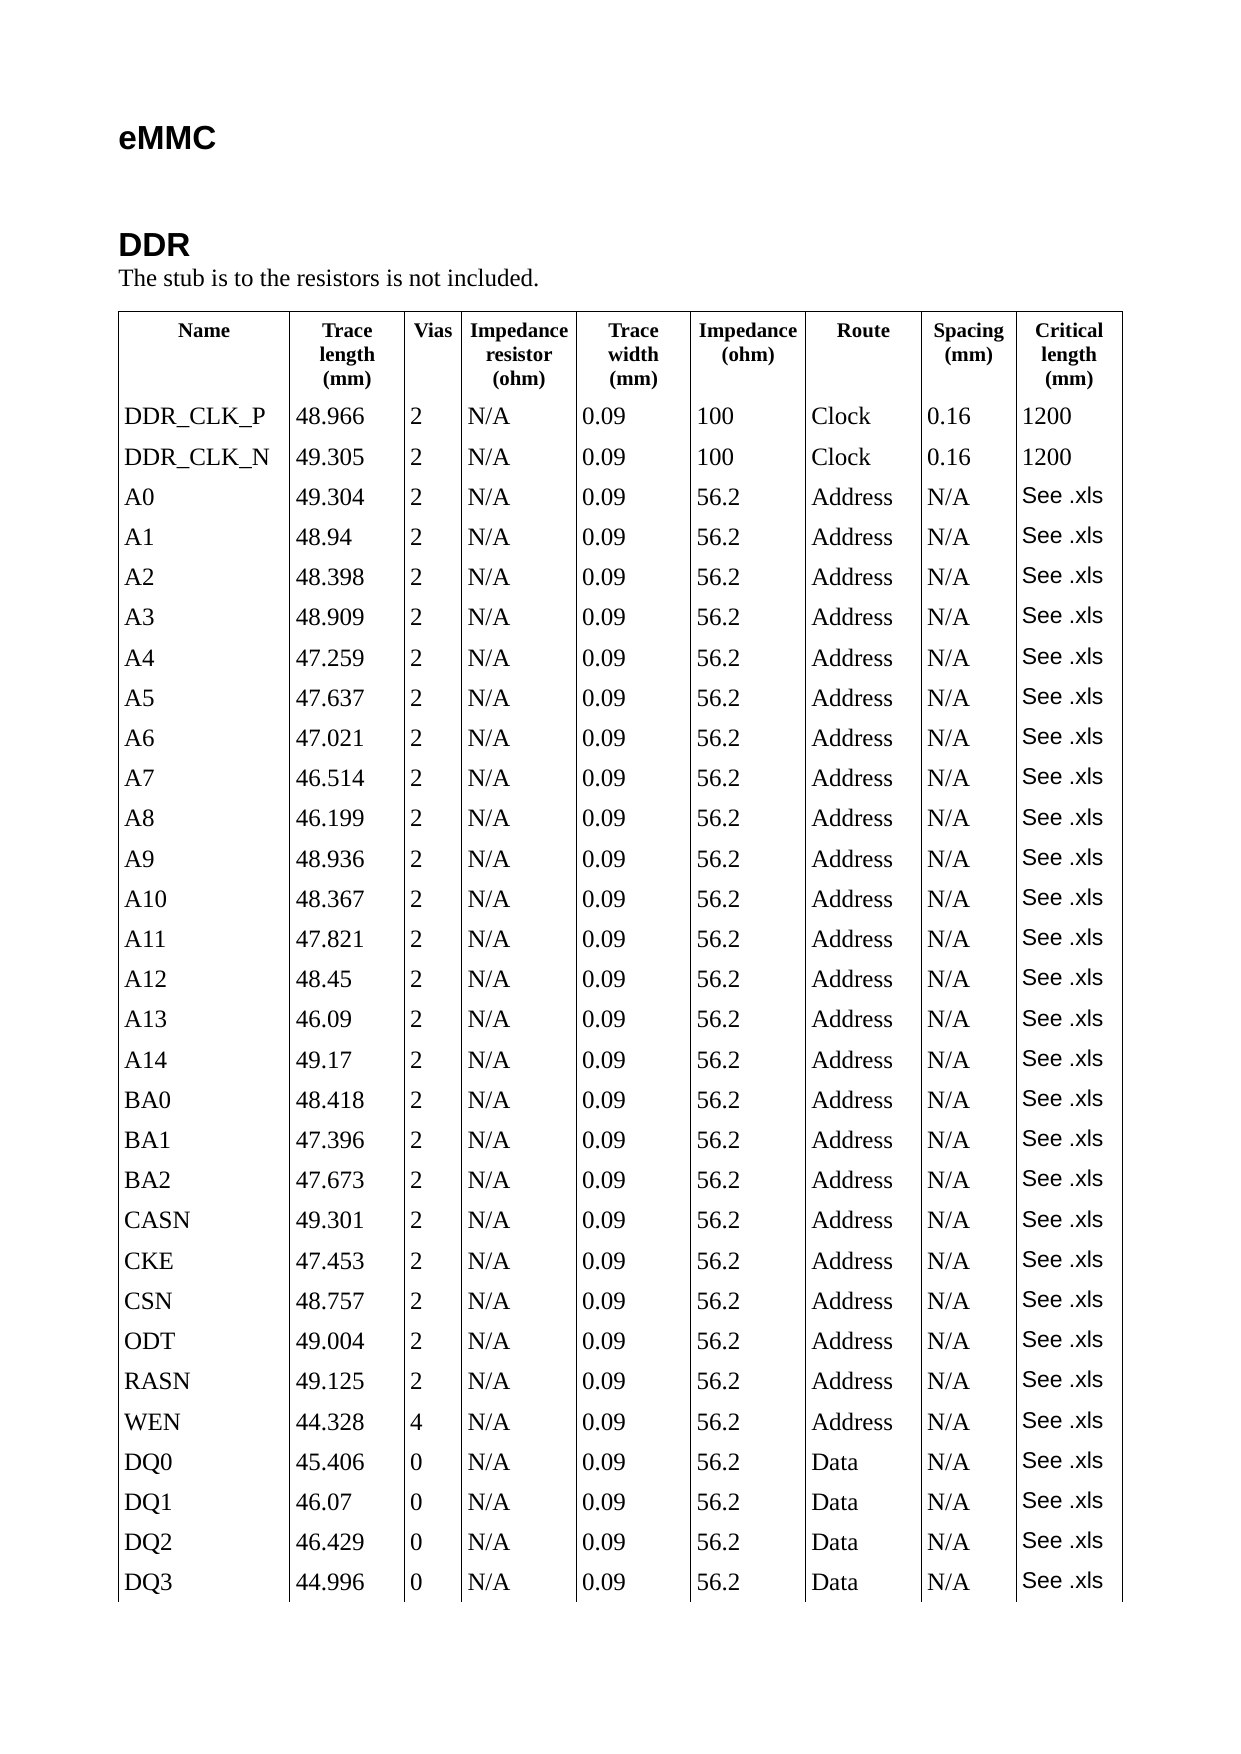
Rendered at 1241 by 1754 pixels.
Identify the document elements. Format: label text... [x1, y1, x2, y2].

table_cell 0.09 [577, 959, 690, 999]
table_cell 48.966 [290, 396, 404, 436]
table_cell N/A [462, 1120, 576, 1160]
table_cell See .xls [1017, 718, 1122, 758]
table_cell 56.2 [691, 597, 805, 637]
table_cell 2 [405, 396, 461, 436]
table_cell A5 [119, 677, 289, 717]
table_cell 2 [405, 1361, 461, 1401]
table_cell A1 [119, 516, 289, 557]
table_cell See .xls [1017, 677, 1122, 717]
table_cell 56.2 [691, 1200, 805, 1240]
table_cell DQ2 [119, 1522, 289, 1562]
table_cell Address [806, 878, 921, 918]
table_cell 56.2 [691, 516, 805, 557]
table_cell 2 [405, 758, 461, 798]
table_cell N/A [462, 1280, 576, 1321]
table_cell 56.2 [691, 999, 805, 1039]
table_cell N/A [922, 1280, 1016, 1321]
table_cell 56.2 [691, 798, 805, 838]
table_cell Address [806, 1200, 921, 1240]
table_cell 47.396 [290, 1120, 404, 1160]
table_cell N/A [922, 1039, 1016, 1079]
table_cell Address [806, 476, 921, 516]
table_cell 0.09 [577, 677, 690, 717]
table_cell See .xls [1017, 919, 1122, 959]
table_cell N/A [462, 557, 576, 597]
table_cell 2 [405, 637, 461, 677]
table_cell 0.09 [577, 999, 690, 1039]
table_cell N/A [462, 1321, 576, 1361]
table_cell DDR_CLK_N [119, 436, 289, 476]
table_cell See .xls [1017, 1280, 1122, 1321]
table_cell 56.2 [691, 1401, 805, 1441]
table_cell Address [806, 959, 921, 999]
table_cell N/A [462, 959, 576, 999]
table_cell See .xls [1017, 1160, 1122, 1200]
table_cell 2 [405, 1240, 461, 1280]
table_cell N/A [462, 1240, 576, 1280]
table_cell 0.09 [577, 1481, 690, 1522]
table_cell A10 [119, 878, 289, 918]
table_cell DQ1 [119, 1481, 289, 1522]
table_cell 49.305 [290, 436, 404, 476]
table_cell N/A [462, 476, 576, 516]
table_cell DQ3 [119, 1562, 289, 1602]
table_cell 2 [405, 597, 461, 637]
table_cell 0.09 [577, 396, 690, 436]
table_cell N/A [462, 1361, 576, 1401]
table_cell N/A [462, 1079, 576, 1119]
table_cell A9 [119, 838, 289, 878]
table_cell Address [806, 798, 921, 838]
table_cell Data [806, 1562, 921, 1602]
table_cell See .xls [1017, 1079, 1122, 1119]
table_cell 0 [405, 1481, 461, 1522]
table_cell N/A [922, 1321, 1016, 1361]
table_cell 56.2 [691, 1160, 805, 1200]
table_cell N/A [922, 758, 1016, 798]
table_cell Address [806, 1321, 921, 1361]
table_cell WEN [119, 1401, 289, 1441]
table_cell N/A [922, 999, 1016, 1039]
table_cell Clock [806, 396, 921, 436]
table_cell 0.09 [577, 1079, 690, 1119]
table_cell See .xls [1017, 597, 1122, 637]
table_cell N/A [462, 396, 576, 436]
table_cell 2 [405, 677, 461, 717]
table_header Impedance resistor (ohm) [462, 312, 576, 396]
table_cell 49.301 [290, 1200, 404, 1240]
table_cell Address [806, 557, 921, 597]
table_cell 2 [405, 436, 461, 476]
subtitle DDR [118, 225, 1122, 263]
table_cell 0.09 [577, 1120, 690, 1160]
table_cell 2 [405, 557, 461, 597]
table_cell 0.09 [577, 919, 690, 959]
table_cell 2 [405, 1280, 461, 1321]
table_cell 100 [691, 436, 805, 476]
table_cell 48.757 [290, 1280, 404, 1321]
table_cell N/A [462, 1562, 576, 1602]
table_cell A12 [119, 959, 289, 999]
table_cell See .xls [1017, 878, 1122, 918]
table_cell 48.367 [290, 878, 404, 918]
table_cell N/A [922, 1481, 1016, 1522]
table_cell 1200 [1017, 396, 1122, 436]
table_cell 0.09 [577, 878, 690, 918]
table_cell 0 [405, 1562, 461, 1602]
table_cell 47.453 [290, 1240, 404, 1280]
table_cell N/A [462, 919, 576, 959]
table_cell N/A [922, 677, 1016, 717]
table_cell N/A [922, 1160, 1016, 1200]
table_cell 56.2 [691, 878, 805, 918]
table_cell 48.936 [290, 838, 404, 878]
table_cell 46.199 [290, 798, 404, 838]
table_cell Address [806, 718, 921, 758]
table_cell 0.09 [577, 1361, 690, 1401]
table_cell Address [806, 637, 921, 677]
table_cell 0.16 [922, 436, 1016, 476]
table_cell 0.09 [577, 758, 690, 798]
table_cell 56.2 [691, 677, 805, 717]
table_cell N/A [922, 1361, 1016, 1401]
table_cell Address [806, 597, 921, 637]
table_cell BA1 [119, 1120, 289, 1160]
table_header Critical length (mm) [1017, 312, 1122, 396]
table_cell 45.406 [290, 1441, 404, 1481]
table_cell 2 [405, 516, 461, 557]
table_cell BA0 [119, 1079, 289, 1119]
table_cell A4 [119, 637, 289, 677]
table_cell 2 [405, 1120, 461, 1160]
table_cell CSN [119, 1280, 289, 1321]
table_cell 47.673 [290, 1160, 404, 1200]
table_cell 48.45 [290, 959, 404, 999]
table_cell 2 [405, 1079, 461, 1119]
table_cell 0.09 [577, 557, 690, 597]
table_cell N/A [922, 1401, 1016, 1441]
table_cell See .xls [1017, 1321, 1122, 1361]
table_cell Data [806, 1441, 921, 1481]
table_cell 44.996 [290, 1562, 404, 1602]
table_cell DQ0 [119, 1441, 289, 1481]
table_cell A3 [119, 597, 289, 637]
table_cell N/A [462, 758, 576, 798]
table_cell A14 [119, 1039, 289, 1079]
table_cell 2 [405, 1321, 461, 1361]
table_cell N/A [922, 798, 1016, 838]
table_cell Data [806, 1481, 921, 1522]
table_cell 46.09 [290, 999, 404, 1039]
table_header Spacing (mm) [922, 312, 1016, 396]
table_cell 0.09 [577, 1240, 690, 1280]
table_cell 2 [405, 476, 461, 516]
table_cell 48.94 [290, 516, 404, 557]
table_cell 56.2 [691, 1481, 805, 1522]
table_cell 47.021 [290, 718, 404, 758]
table_cell 2 [405, 878, 461, 918]
table_cell A7 [119, 758, 289, 798]
table_cell 0.09 [577, 637, 690, 677]
table_header Route [806, 312, 921, 396]
table_header Trace width (mm) [577, 312, 690, 396]
table_cell 56.2 [691, 476, 805, 516]
table_cell See .xls [1017, 1481, 1122, 1522]
table_cell Address [806, 758, 921, 798]
table_cell See .xls [1017, 959, 1122, 999]
table_cell 56.2 [691, 959, 805, 999]
table_cell Address [806, 1240, 921, 1280]
table_cell N/A [462, 1200, 576, 1240]
table_cell 46.07 [290, 1481, 404, 1522]
table_cell N/A [462, 1160, 576, 1200]
table_cell 46.429 [290, 1522, 404, 1562]
table_cell Address [806, 1160, 921, 1200]
table_cell Address [806, 919, 921, 959]
table_cell 0.09 [577, 1200, 690, 1240]
table_cell 2 [405, 838, 461, 878]
table_cell 0.16 [922, 396, 1016, 436]
table_cell Address [806, 1280, 921, 1321]
text The stub is to the resistors is not included. [118, 263, 1122, 292]
table_cell See .xls [1017, 999, 1122, 1039]
table_cell 49.125 [290, 1361, 404, 1401]
table_cell N/A [462, 999, 576, 1039]
table_cell N/A [462, 878, 576, 918]
table_cell CASN [119, 1200, 289, 1240]
table_cell Address [806, 1120, 921, 1160]
table_cell 48.418 [290, 1079, 404, 1119]
table_cell CKE [119, 1240, 289, 1280]
table_cell DDR_CLK_P [119, 396, 289, 436]
table_cell 46.514 [290, 758, 404, 798]
table_cell 47.821 [290, 919, 404, 959]
table_cell N/A [922, 838, 1016, 878]
table_header Name [119, 312, 289, 396]
table_cell 2 [405, 919, 461, 959]
table_cell 56.2 [691, 838, 805, 878]
table_cell N/A [922, 597, 1016, 637]
table_cell See .xls [1017, 798, 1122, 838]
table_cell 0.09 [577, 838, 690, 878]
table_cell Address [806, 677, 921, 717]
table_cell Clock [806, 436, 921, 476]
table_cell N/A [922, 1522, 1016, 1562]
table_cell 0.09 [577, 798, 690, 838]
table_cell See .xls [1017, 838, 1122, 878]
table_cell See .xls [1017, 1562, 1122, 1602]
table_cell 0.09 [577, 1441, 690, 1481]
table_cell See .xls [1017, 1200, 1122, 1240]
table_header Impedance (ohm) [691, 312, 805, 396]
table_cell 0.09 [577, 1522, 690, 1562]
table_cell Address [806, 516, 921, 557]
table_cell N/A [922, 718, 1016, 758]
table_cell 0.09 [577, 516, 690, 557]
table_cell N/A [922, 878, 1016, 918]
table_cell 4 [405, 1401, 461, 1441]
table_cell A0 [119, 476, 289, 516]
table_cell 56.2 [691, 1079, 805, 1119]
table_cell N/A [462, 838, 576, 878]
table_cell 47.259 [290, 637, 404, 677]
table_cell N/A [922, 1562, 1016, 1602]
table_cell A8 [119, 798, 289, 838]
table_cell Address [806, 838, 921, 878]
table_cell N/A [922, 1240, 1016, 1280]
table_cell 0 [405, 1441, 461, 1481]
table_cell N/A [462, 1481, 576, 1522]
table_cell 56.2 [691, 1240, 805, 1280]
table_cell 56.2 [691, 1120, 805, 1160]
table_cell Address [806, 1039, 921, 1079]
table_cell See .xls [1017, 1240, 1122, 1280]
table_cell N/A [462, 677, 576, 717]
table_cell 48.909 [290, 597, 404, 637]
table_cell 56.2 [691, 718, 805, 758]
table_cell A2 [119, 557, 289, 597]
table_cell N/A [462, 798, 576, 838]
table_cell 2 [405, 798, 461, 838]
table_cell N/A [462, 718, 576, 758]
table_cell RASN [119, 1361, 289, 1401]
table_cell 47.637 [290, 677, 404, 717]
table_cell See .xls [1017, 1361, 1122, 1401]
subtitle eMMC [118, 118, 1122, 157]
table_cell N/A [922, 1200, 1016, 1240]
table_cell N/A [922, 557, 1016, 597]
table_cell 0 [405, 1522, 461, 1562]
table_cell 0.09 [577, 436, 690, 476]
table_cell See .xls [1017, 1039, 1122, 1079]
table_cell 0.09 [577, 1562, 690, 1602]
table_cell Address [806, 1401, 921, 1441]
table_cell 0.09 [577, 1401, 690, 1441]
table_cell A6 [119, 718, 289, 758]
table_cell ODT [119, 1321, 289, 1361]
table_cell 56.2 [691, 1361, 805, 1401]
table_cell N/A [462, 1522, 576, 1562]
table_cell Address [806, 1361, 921, 1401]
table_cell 48.398 [290, 557, 404, 597]
table_cell 56.2 [691, 1321, 805, 1361]
table_cell 56.2 [691, 758, 805, 798]
table_cell N/A [922, 637, 1016, 677]
table_cell See .xls [1017, 637, 1122, 677]
table_cell 0.09 [577, 597, 690, 637]
table_cell 56.2 [691, 637, 805, 677]
table_cell N/A [462, 637, 576, 677]
table_cell See .xls [1017, 516, 1122, 557]
table_cell 0.09 [577, 718, 690, 758]
table_cell N/A [922, 516, 1016, 557]
table_cell 56.2 [691, 1039, 805, 1079]
table_cell 2 [405, 959, 461, 999]
table_cell N/A [462, 1441, 576, 1481]
table_cell 2 [405, 999, 461, 1039]
table_cell 2 [405, 1039, 461, 1079]
table_cell 56.2 [691, 1441, 805, 1481]
table_cell See .xls [1017, 758, 1122, 798]
table_cell 0.09 [577, 1039, 690, 1079]
table_cell 100 [691, 396, 805, 436]
table_cell 56.2 [691, 919, 805, 959]
table_cell 2 [405, 718, 461, 758]
table_cell N/A [462, 1401, 576, 1441]
table_cell 56.2 [691, 1522, 805, 1562]
table_cell 0.09 [577, 1321, 690, 1361]
table_cell See .xls [1017, 557, 1122, 597]
table_header Vias [405, 312, 461, 396]
table_cell BA2 [119, 1160, 289, 1200]
table_header Trace length (mm) [290, 312, 404, 396]
table_cell See .xls [1017, 1441, 1122, 1481]
table_cell N/A [922, 1120, 1016, 1160]
table_cell 1200 [1017, 436, 1122, 476]
table_cell 56.2 [691, 557, 805, 597]
table_cell N/A [922, 919, 1016, 959]
table_cell See .xls [1017, 1522, 1122, 1562]
table_cell N/A [922, 959, 1016, 999]
table_cell 56.2 [691, 1562, 805, 1602]
table_cell 49.304 [290, 476, 404, 516]
table_cell 44.328 [290, 1401, 404, 1441]
table_cell N/A [462, 436, 576, 476]
table_cell 2 [405, 1160, 461, 1200]
table_cell 0.09 [577, 1160, 690, 1200]
table_cell N/A [922, 476, 1016, 516]
table_cell N/A [462, 1039, 576, 1079]
table_cell 49.17 [290, 1039, 404, 1079]
table_cell N/A [462, 516, 576, 557]
table_cell N/A [462, 597, 576, 637]
table_cell A13 [119, 999, 289, 1039]
table_cell N/A [922, 1441, 1016, 1481]
table_cell Data [806, 1522, 921, 1562]
table_cell Address [806, 1079, 921, 1119]
table_cell See .xls [1017, 1401, 1122, 1441]
table_cell 49.004 [290, 1321, 404, 1361]
table_cell 2 [405, 1200, 461, 1240]
table_cell 56.2 [691, 1280, 805, 1321]
table_cell Address [806, 999, 921, 1039]
table_cell See .xls [1017, 1120, 1122, 1160]
table_cell See .xls [1017, 476, 1122, 516]
table_cell 0.09 [577, 476, 690, 516]
table_cell 0.09 [577, 1280, 690, 1321]
table_cell A11 [119, 919, 289, 959]
table_cell N/A [922, 1079, 1016, 1119]
